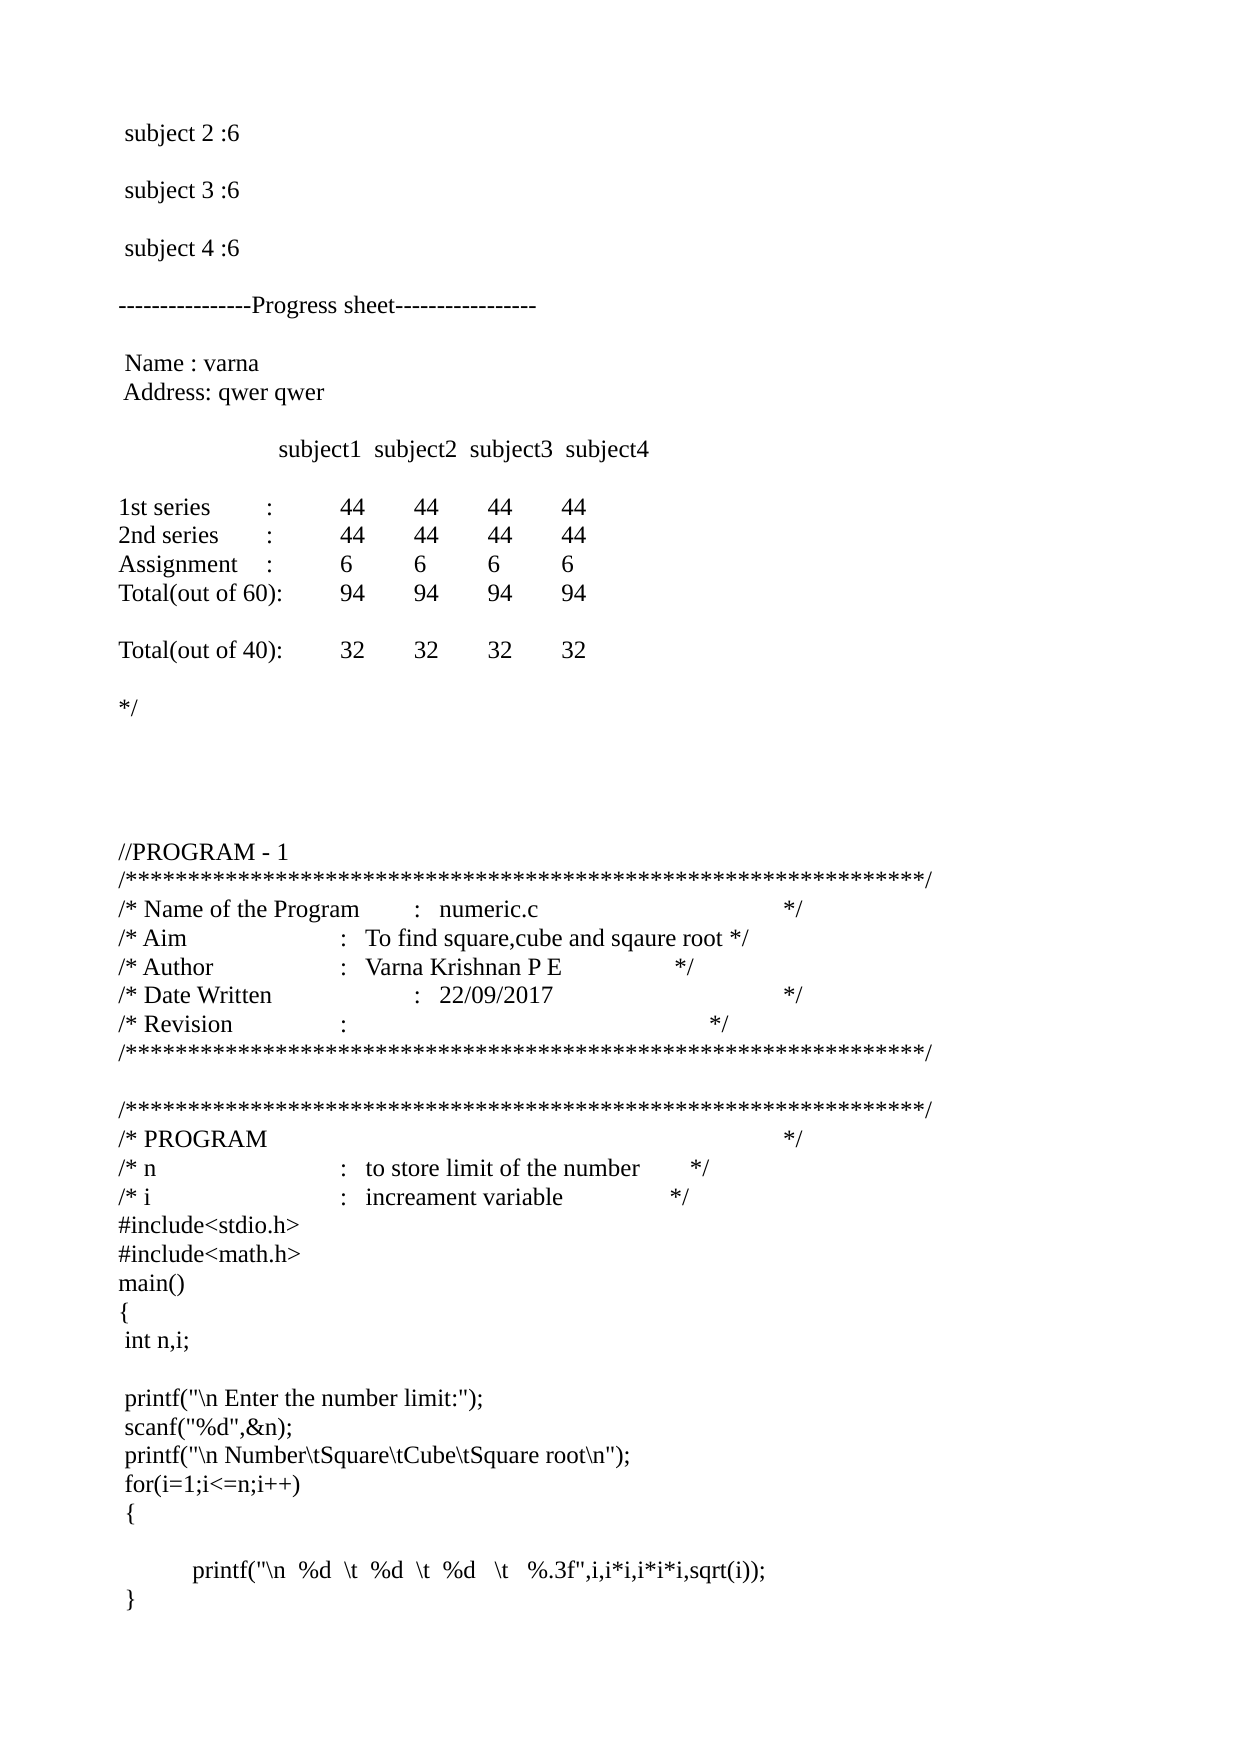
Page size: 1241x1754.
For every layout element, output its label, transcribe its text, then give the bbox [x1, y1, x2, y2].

text int n,i; [118, 1326, 1122, 1354]
text ----------------Progress sheet----------------- [118, 291, 1122, 319]
text Total(out of 40): 32 32 32 32 [118, 636, 1122, 664]
text } [118, 1584, 1122, 1613]
text subject1 subject2 subject3 subject4 [118, 434, 1122, 463]
text /* Date Written : 22/09/2017 */ [118, 981, 1122, 1009]
text printf("\n Number\tSquare\tCube\tSquare root\n"); [118, 1441, 1122, 1469]
text Assignment : 6 6 6 6 [118, 549, 1122, 578]
text 2nd series : 44 44 44 44 [118, 521, 1122, 549]
text 1st series : 44 44 44 44 [118, 492, 1122, 521]
text main() [118, 1268, 1122, 1297]
text /* Aim : To find square,cube and sqaure root */ [118, 923, 1122, 952]
text /* Author : Varna Krishnan P E */ [118, 952, 1122, 981]
text #include<math.h> [118, 1239, 1122, 1268]
text */ [118, 693, 1122, 722]
text { [118, 1498, 1122, 1527]
text for(i=1;i<=n;i++) [118, 1469, 1122, 1498]
text #include<stdio.h> [118, 1211, 1122, 1239]
text { [118, 1297, 1122, 1326]
text Address: qwer qwer [118, 377, 1122, 406]
text subject 3 :6 [118, 176, 1122, 204]
text /* i : increament variable */ [118, 1182, 1122, 1211]
text /* PROGRAM */ [118, 1124, 1122, 1153]
text printf("\n %d \t %d \t %d \t %.3f",i,i*i,i*i*i,sqrt(i)); [118, 1556, 1122, 1584]
text printf("\n Enter the number limit:"); [118, 1383, 1122, 1412]
text /* Revision : */ [118, 1009, 1122, 1038]
text Total(out of 60): 94 94 94 94 [118, 578, 1122, 607]
text /* n : to store limit of the number */ [118, 1153, 1122, 1182]
text Name : varna [118, 348, 1122, 377]
text /****************************************************************/ [118, 1096, 1122, 1124]
text /* Name of the Program : numeric.c */ [118, 894, 1122, 923]
text //PROGRAM - 1 [118, 837, 1122, 866]
text subject 4 :6 [118, 233, 1122, 262]
text subject 2 :6 [118, 118, 1122, 147]
text /****************************************************************/ [118, 866, 1122, 894]
text /****************************************************************/ [118, 1038, 1122, 1067]
text scanf("%d",&n); [118, 1412, 1122, 1441]
